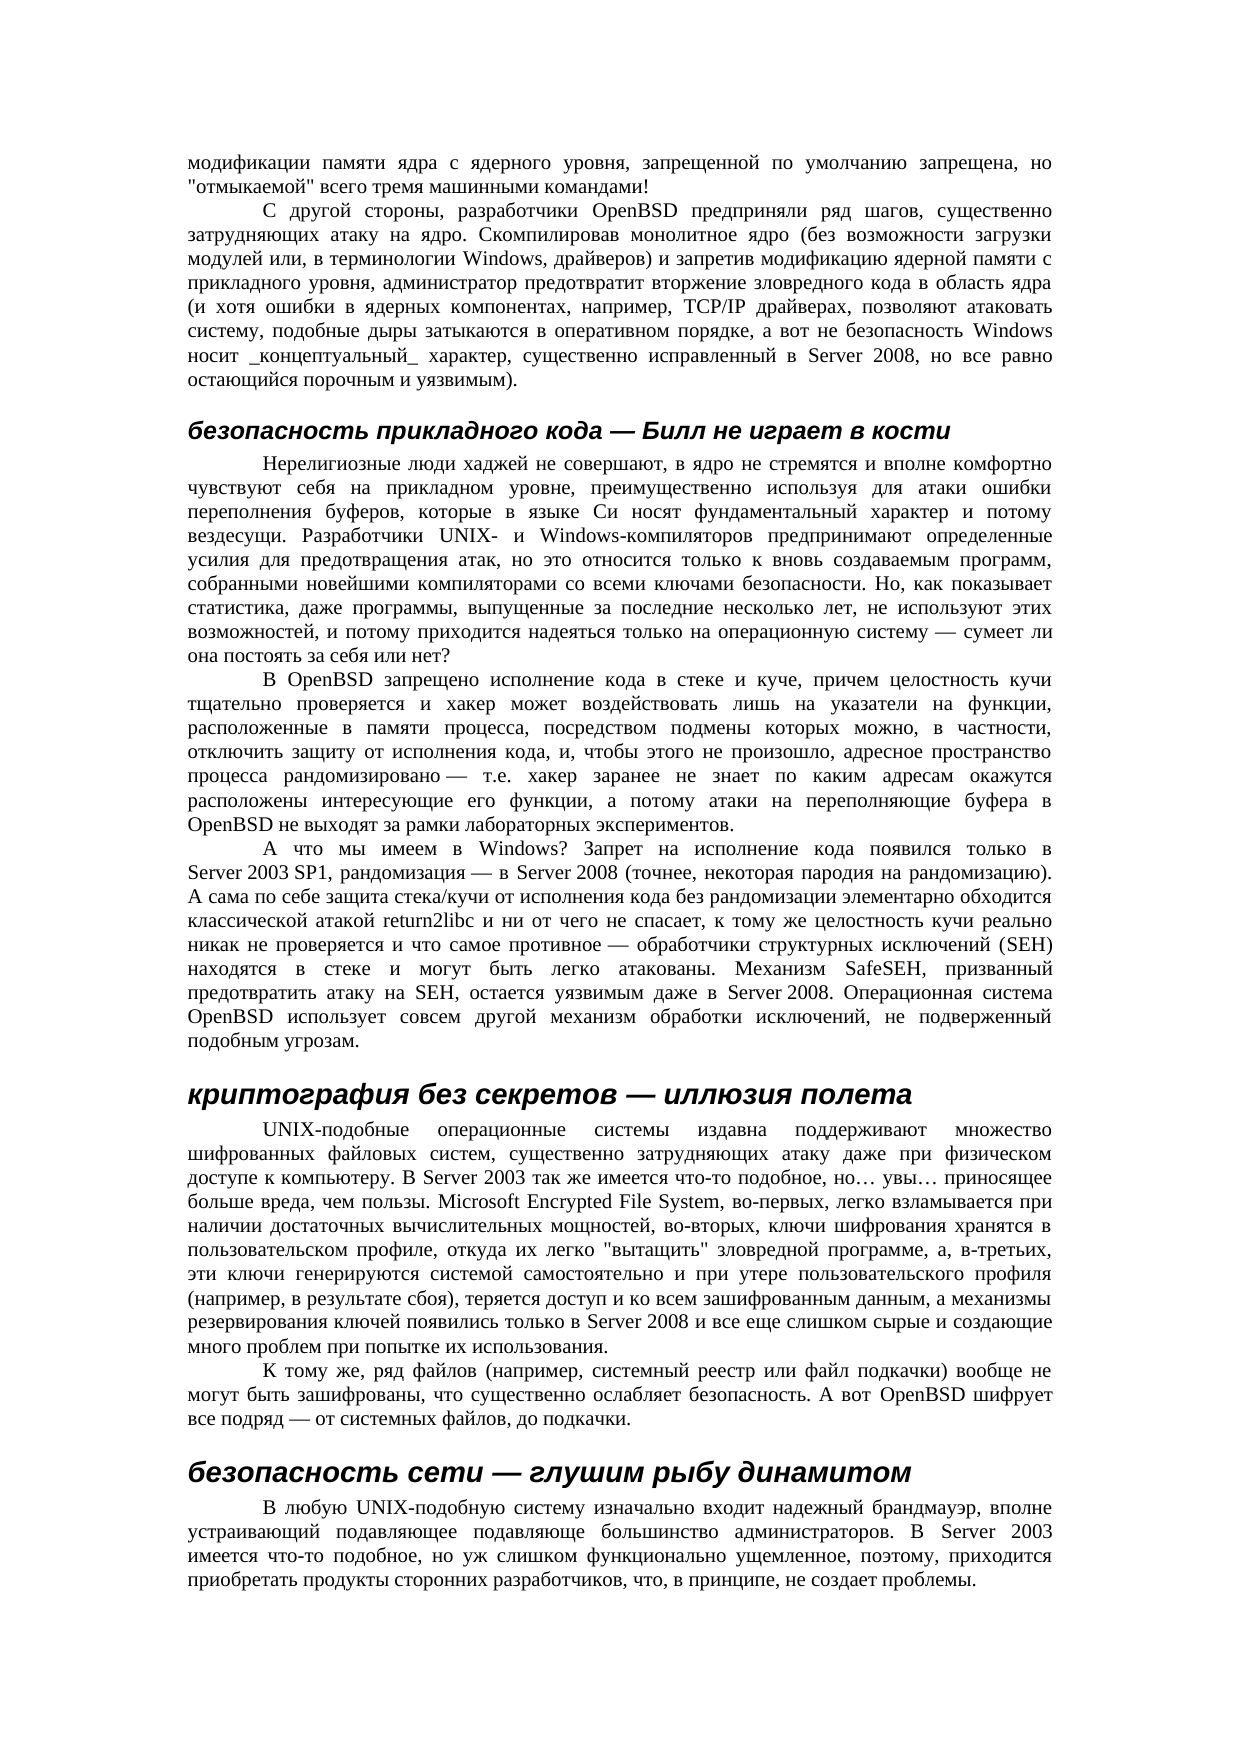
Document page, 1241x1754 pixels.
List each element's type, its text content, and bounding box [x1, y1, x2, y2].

text А что мы имеем в Windows? Запрет на исполнение кода появился только в Server 2003 SP1, рандомизация — в Server 2008 (точнее, некоторая пародия на рандомизацию). А сама по себе защита стека/кучи от исполнения кода без рандомизации элементарно обходится классической атакой return2libc и ни от чего не спасает, к тому же целостность кучи реально никак не проверяется и что самое противное — обработчики структурных исключений (SEH) находятся в стеке и могут быть легко атакованы. Механизм SafeSEH, призванный предотвратить атаку на SEH, остается уязвимым даже в Server 2008. Операционная система OpenBSD использует совсем другой механизм обработки исключений, не подверженный подобным угрозам. [187, 836, 1053, 1052]
text Нерелигиозные люди хаджей не совершают, в ядро не стремятся и вполне комфортно чувствуют себя на прикладном уровне, преимущественно используя для атаки ошибки переполнения буферов, которые в языке Си носят фундаментальный характер и потому вездесущи. Разработчики UNIX- и Windows-компиляторов предпринимают определенные усилия для предотвращения атак, но это относится только к вновь создаваемым программ, собранными новейшими компиляторами со всеми ключами безопасности. Но, как показывает статистика, даже программы, выпущенные за последние несколько лет, не используют этих возможностей, и потому приходится надеяться только на операционную систему — сумеет ли она постоять за себя или нет? [187, 451, 1053, 667]
text В любую UNIX-подобную систему изначально входит надежный брандмауэр, вполне устраивающий подавляющее подавляюще большинство администраторов. В Server 2003 имеется что-то подобное, но уж слишком функционально ущемленное, поэтому, приходится приобретать продукты сторонних разработчиков, что, в принципе, не создает проблемы. [187, 1494, 1053, 1591]
subtitle безопасность прикладного кода — Билл не играет в кости [187, 416, 1053, 444]
text С другой стороны, разработчики OpenBSD предприняли ряд шагов, существенно затрудняющих атаку на ядро. Скомпилировав монолитное ядро (без возможности загрузки модулей или, в терминологии Windows, драйверов) и запретив модификацию ядерной памяти с прикладного уровня, администратор предотвратит вторжение зловредного кода в область ядра (и хотя ошибки в ядерных компонентах, например, TCP/IP драйверах, позволяют атаковать систему, подобные дыры затыкаются в оперативном порядке, а вот не безопасность Windows носит _концептуальный_ характер, существенно исправленный в Server 2008, но все равно остающийся порочным и уязвимым). [187, 198, 1053, 391]
subtitle безопасность сети — глушим рыбу динамитом [187, 1455, 1053, 1488]
text модификации памяти ядра с ядерного уровня, запрещенной по умолчанию запрещена, но "отмыкаемой" всего тремя машинными командами! [187, 150, 1053, 198]
text UNIX-подобные операционные системы издавна поддерживают множество шифрованных файловых систем, существенно затрудняющих атаку даже при физическом доступе к компьютеру. В Server 2003 так же имеется что-то подобное, но… увы… приносящее больше вреда, чем пользы. Microsoft Encrypted File System, во-первых, легко взламывается при наличии достаточных вычислительных мощностей, во-вторых, ключи шифрования хранятся в пользовательском профиле, откуда их легко "вытащить" зловредной программе, а, в-третьих, эти ключи генерируются системой самостоятельно и при утере пользовательского профиля (например, в результате сбоя), теряется доступ и ко всем зашифрованным данным, а механизмы резервирования ключей появились только в Server 2008 и все еще слишком сырые и создающие много проблем при попытке их использования. [187, 1117, 1053, 1358]
text В OpenBSD запрещено исполнение кода в стеке и куче, причем целостность кучи тщательно проверяется и хакер может воздействовать лишь на указатели на функции, расположенные в памяти процесса, посредством подмены которых можно, в частности, отключить защиту от исполнения кода, и, чтобы этого не произошло, адресное пространство процесса рандомизировано — т.е. хакер заранее не знает по каким адресам окажутся расположены интересующие его функции, а потому атаки на переполняющие буфера в OpenBSD не выходят за рамки лабораторных экспериментов. [187, 667, 1053, 836]
text К тому же, ряд файлов (например, системный реестр или файл подкачки) вообще не могут быть зашифрованы, что существенно ослабляет безопасность. А вот OpenBSD шифрует все подряд — от системных файлов, до подкачки. [187, 1358, 1053, 1430]
subtitle криптография без секретов — иллюзия полета [187, 1077, 1053, 1111]
